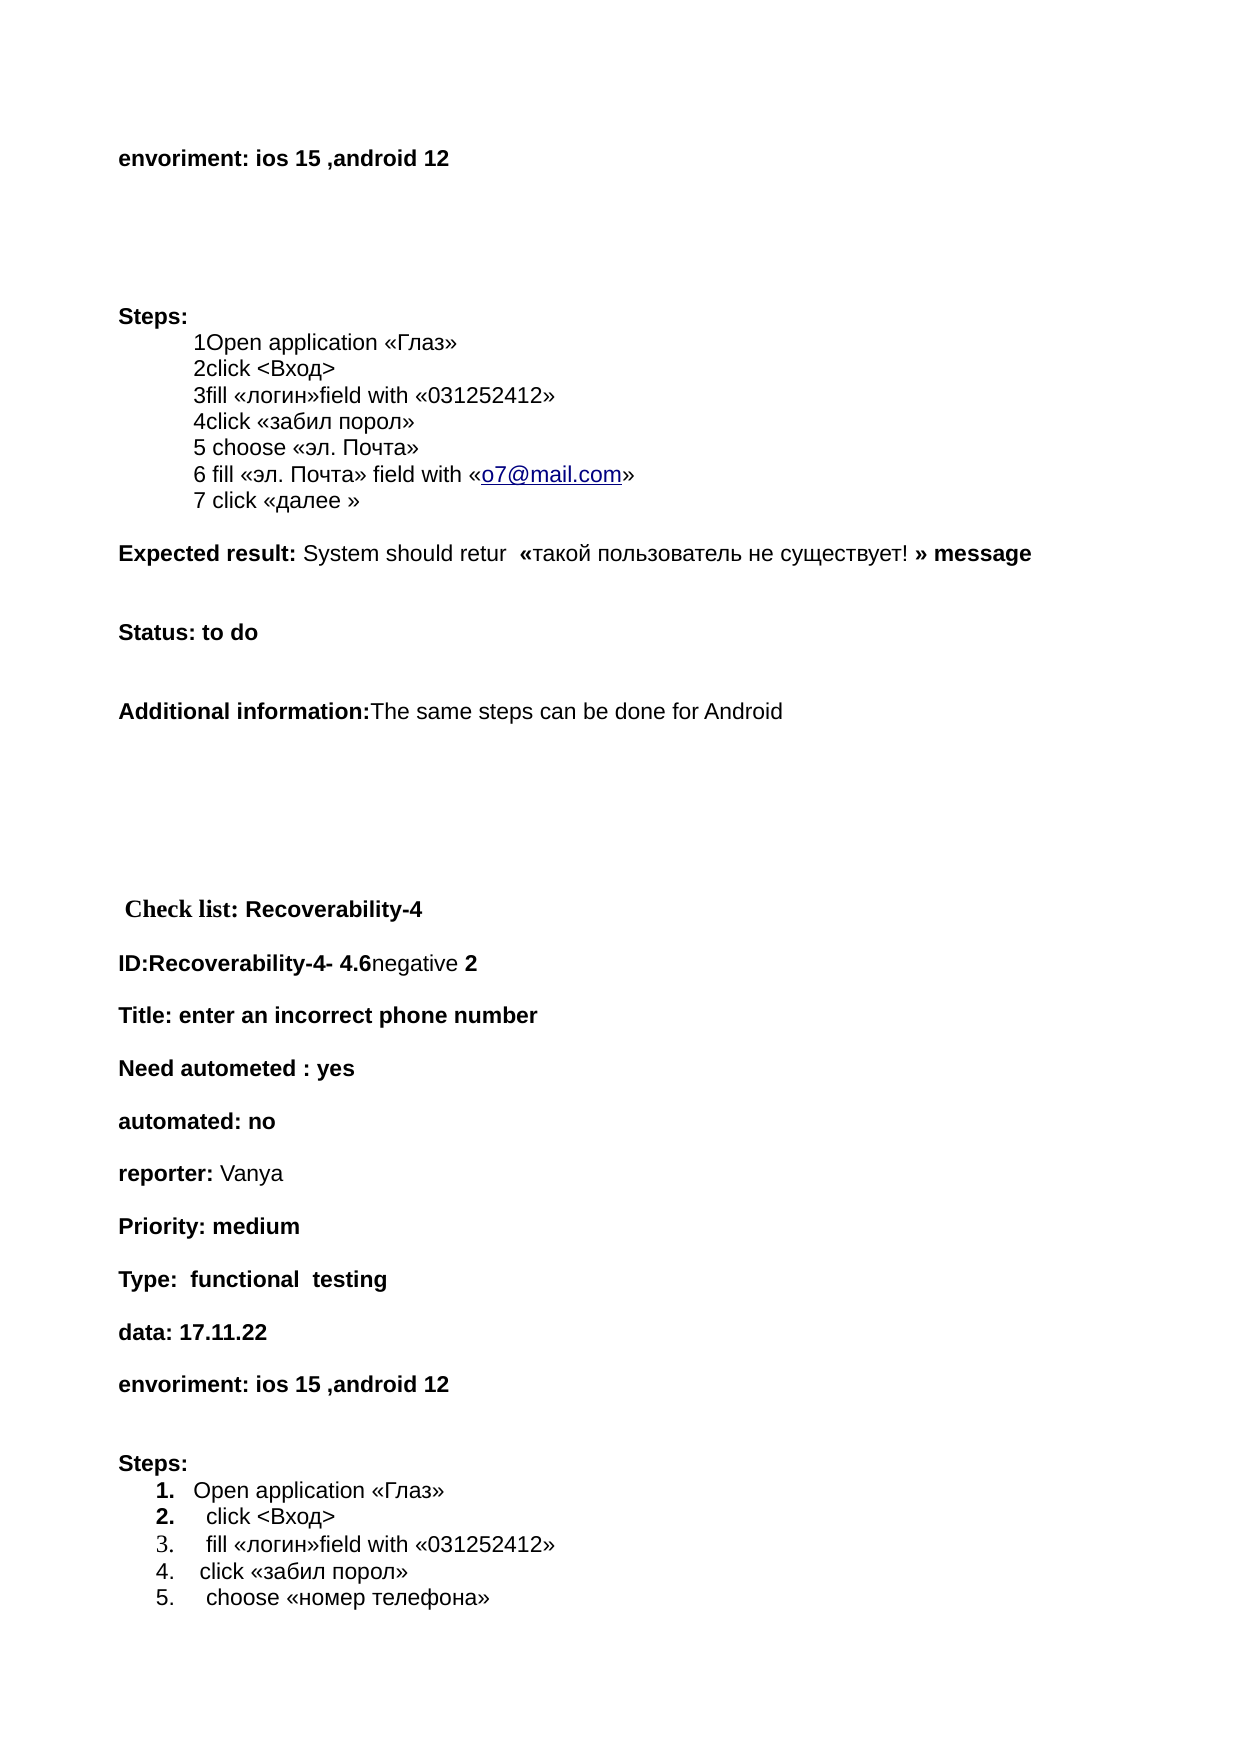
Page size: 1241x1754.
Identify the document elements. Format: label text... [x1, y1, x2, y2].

text Title: enter an incorrect phone number [118, 1002, 1122, 1028]
text Expected result: System should retur «такой пользователь не существует! » message [118, 540, 1122, 566]
text Priority: medium [118, 1213, 1122, 1239]
text envoriment: ios 15 ,android 12 [118, 144, 1122, 171]
text Status: to do [118, 619, 1122, 645]
list 2click <Вход> [156, 355, 1122, 382]
list 4click «забил порол» [156, 408, 1122, 434]
list Open application «Глаз» [156, 1477, 1122, 1503]
list choose «номер телефона» [156, 1584, 1122, 1611]
text Steps: [118, 303, 1122, 329]
list click <Вход> [156, 1503, 1122, 1529]
text automated: no [118, 1108, 1122, 1134]
list 7 click «далее » [156, 487, 1122, 513]
list 1Open application «Глаз» [156, 329, 1122, 355]
text envoriment: ios 15 ,android 12 [118, 1371, 1122, 1397]
text Additional information:The same steps can be done for Android [118, 698, 1122, 724]
list fill «логин»field with «031252412» [156, 1529, 1122, 1558]
text Check list: Recoverability-4 [118, 894, 1122, 923]
list click «забил порол» [156, 1558, 1122, 1584]
text Type: functional testing [118, 1266, 1122, 1292]
text ID:Recoverability-4- 4.6negative 2 [118, 949, 1122, 976]
list 3fill «логин»field with «031252412» [156, 382, 1122, 408]
text data: 17.11.22 [118, 1318, 1122, 1345]
text reporter: Vanya [118, 1160, 1122, 1187]
list 5 choose «эл. Почта» [156, 434, 1122, 461]
list 6 fill «эл. Почта» field with «o7@mail.com» [156, 461, 1122, 487]
text Need autometed : yes [118, 1055, 1122, 1081]
text Steps: [118, 1450, 1122, 1477]
